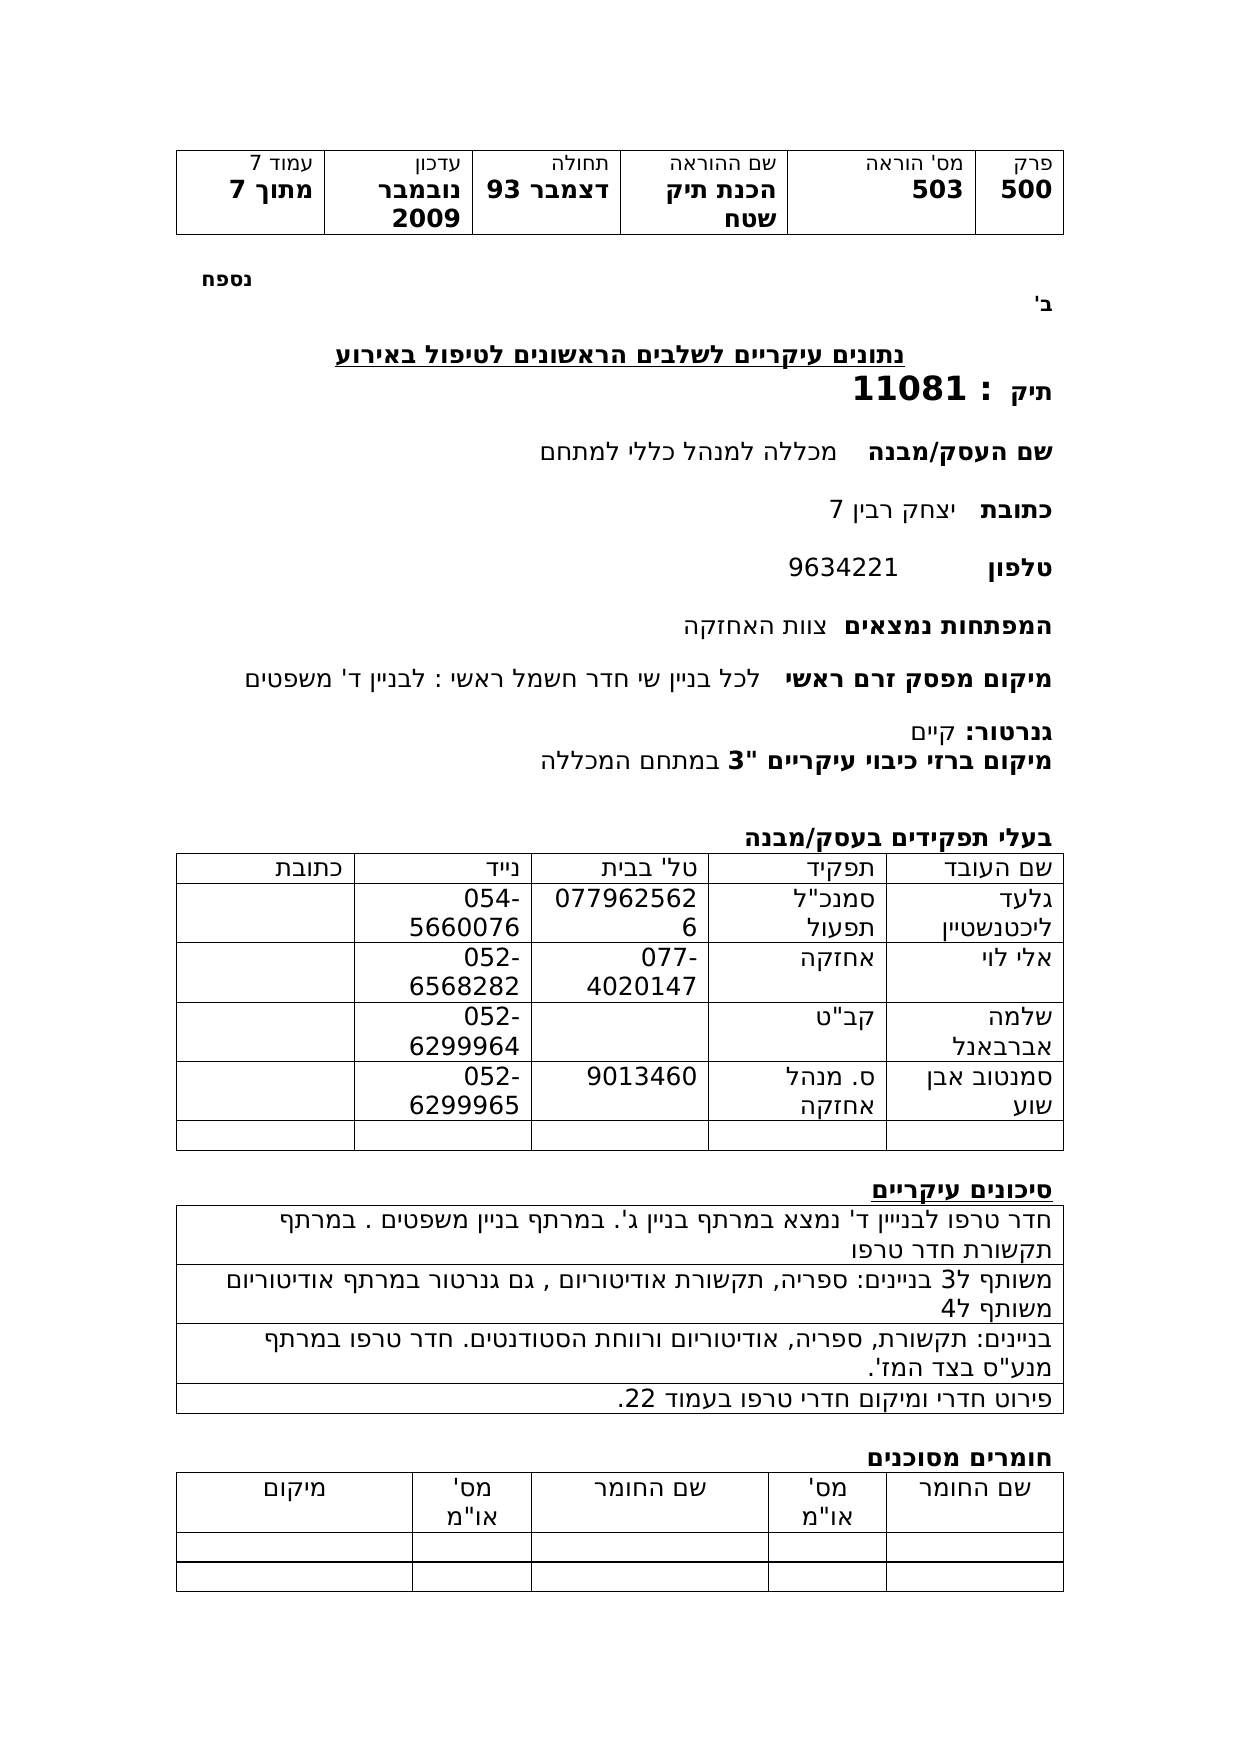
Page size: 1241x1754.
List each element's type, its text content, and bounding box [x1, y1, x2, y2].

text גנרטור: קיים [187, 717, 1053, 746]
table_cell [769, 1563, 886, 1591]
table_header שם העובד [887, 854, 1063, 883]
table_cell 0779625626 [532, 884, 708, 942]
table_header עדכון נובמבר 2009 [325, 151, 472, 234]
table_cell גלעד ליכטנשטיין [887, 884, 1063, 942]
table_header חדר טרפו לבנייין ד' נמצא במרתף בניין ג'. במרתף בניין משפטים . במרתף תקשורת חדר טרפו [177, 1206, 1063, 1264]
text מיקום ברזי כיבוי עיקריים "3 במתחם המכללה [187, 746, 1053, 776]
table_cell משותף ל3 בניינים: ספריה, תקשורת אודיטוריום , גם גנרטור במרתף אודיטוריום משותף ל4 [177, 1265, 1063, 1323]
table_cell [177, 1003, 354, 1061]
table_cell [413, 1563, 531, 1591]
table_header תחולה דצמבר 93 [473, 151, 620, 234]
text סיכונים עיקריים [187, 1175, 1053, 1204]
table_header שם החומר [887, 1473, 1063, 1532]
table_cell [887, 1121, 1063, 1150]
table_cell בניינים: תקשורת, ספריה, אודיטוריום ורווחת הסטודנטים. חדר טרפו במרתף מנע"ס בצד המז'. [177, 1324, 1063, 1383]
table_cell [355, 1121, 531, 1150]
table_cell [709, 1121, 886, 1150]
table_header שם ההוראה הכנת תיק שטח [621, 151, 787, 234]
table_header תפקיד [709, 854, 886, 883]
table_cell [177, 1121, 354, 1150]
table_cell [769, 1533, 886, 1561]
table_cell 052-6568282 [355, 943, 531, 1002]
table_cell סמנטוב אבן שוע [887, 1062, 1063, 1120]
table_cell [532, 1533, 768, 1561]
table_header נייד [355, 854, 531, 883]
table_cell [177, 1062, 354, 1120]
table_header טל' בבית [532, 854, 708, 883]
table_header פרק 500 [976, 151, 1063, 234]
text חומרים מסוכנים [187, 1443, 1053, 1472]
table_cell אחזקה [709, 943, 886, 1002]
table_cell [532, 1563, 768, 1591]
table_cell [532, 1121, 708, 1150]
text נספח ב' [187, 263, 1053, 316]
table_header עמוד 7 מתוך 7 [177, 151, 324, 234]
table_cell סמנכ"ל תפעול [709, 884, 886, 942]
table_cell 9013460 [532, 1062, 708, 1120]
text שם העסק/מבנה מכללה למנהל כללי למתחם [187, 437, 1053, 466]
table_cell [413, 1533, 531, 1561]
text טלפון 9634221 [187, 553, 1053, 582]
table_cell שלמה אברבאנל [887, 1003, 1063, 1061]
table_cell [887, 1563, 1063, 1591]
text כתובת יצחק רבין 7 [187, 495, 1053, 524]
text נתונים עיקריים לשלבים הראשונים לטיפול באירוע [187, 340, 1053, 369]
table_cell קב"ט [709, 1003, 886, 1061]
table_cell [532, 1003, 708, 1061]
table_cell ס. מנהל אחזקה [709, 1062, 886, 1120]
table_cell [177, 1563, 412, 1591]
table_cell [177, 1533, 412, 1561]
text מיקום מפסק זרם ראשי לכל בניין שי חדר חשמל ראשי : לבניין ד' משפטים [187, 664, 1053, 693]
table_header שם החומר [532, 1473, 768, 1532]
table_cell 054-5660076 [355, 884, 531, 942]
table_cell אלי לוי [887, 943, 1063, 1002]
table_header מס' הוראה 503 [788, 151, 975, 234]
table_header מס' או"מ [413, 1473, 531, 1532]
table_header מס' או"מ [769, 1473, 886, 1532]
table_header מיקום [177, 1473, 412, 1532]
table_cell [177, 943, 354, 1002]
table_cell [887, 1533, 1063, 1561]
table_cell 052-6299964 [355, 1003, 531, 1061]
table_cell פירוט חדרי ומיקום חדרי טרפו בעמוד 22. [177, 1384, 1063, 1413]
text תיק : 11081 [187, 369, 1053, 408]
text המפתחות נמצאים צוות האחזקה [187, 611, 1053, 640]
table_cell 077-4020147 [532, 943, 708, 1002]
table_cell 052-6299965 [355, 1062, 531, 1120]
table_header כתובת [177, 854, 354, 883]
text בעלי תפקידים בעסק/מבנה [187, 823, 1053, 853]
table_cell [177, 884, 354, 942]
